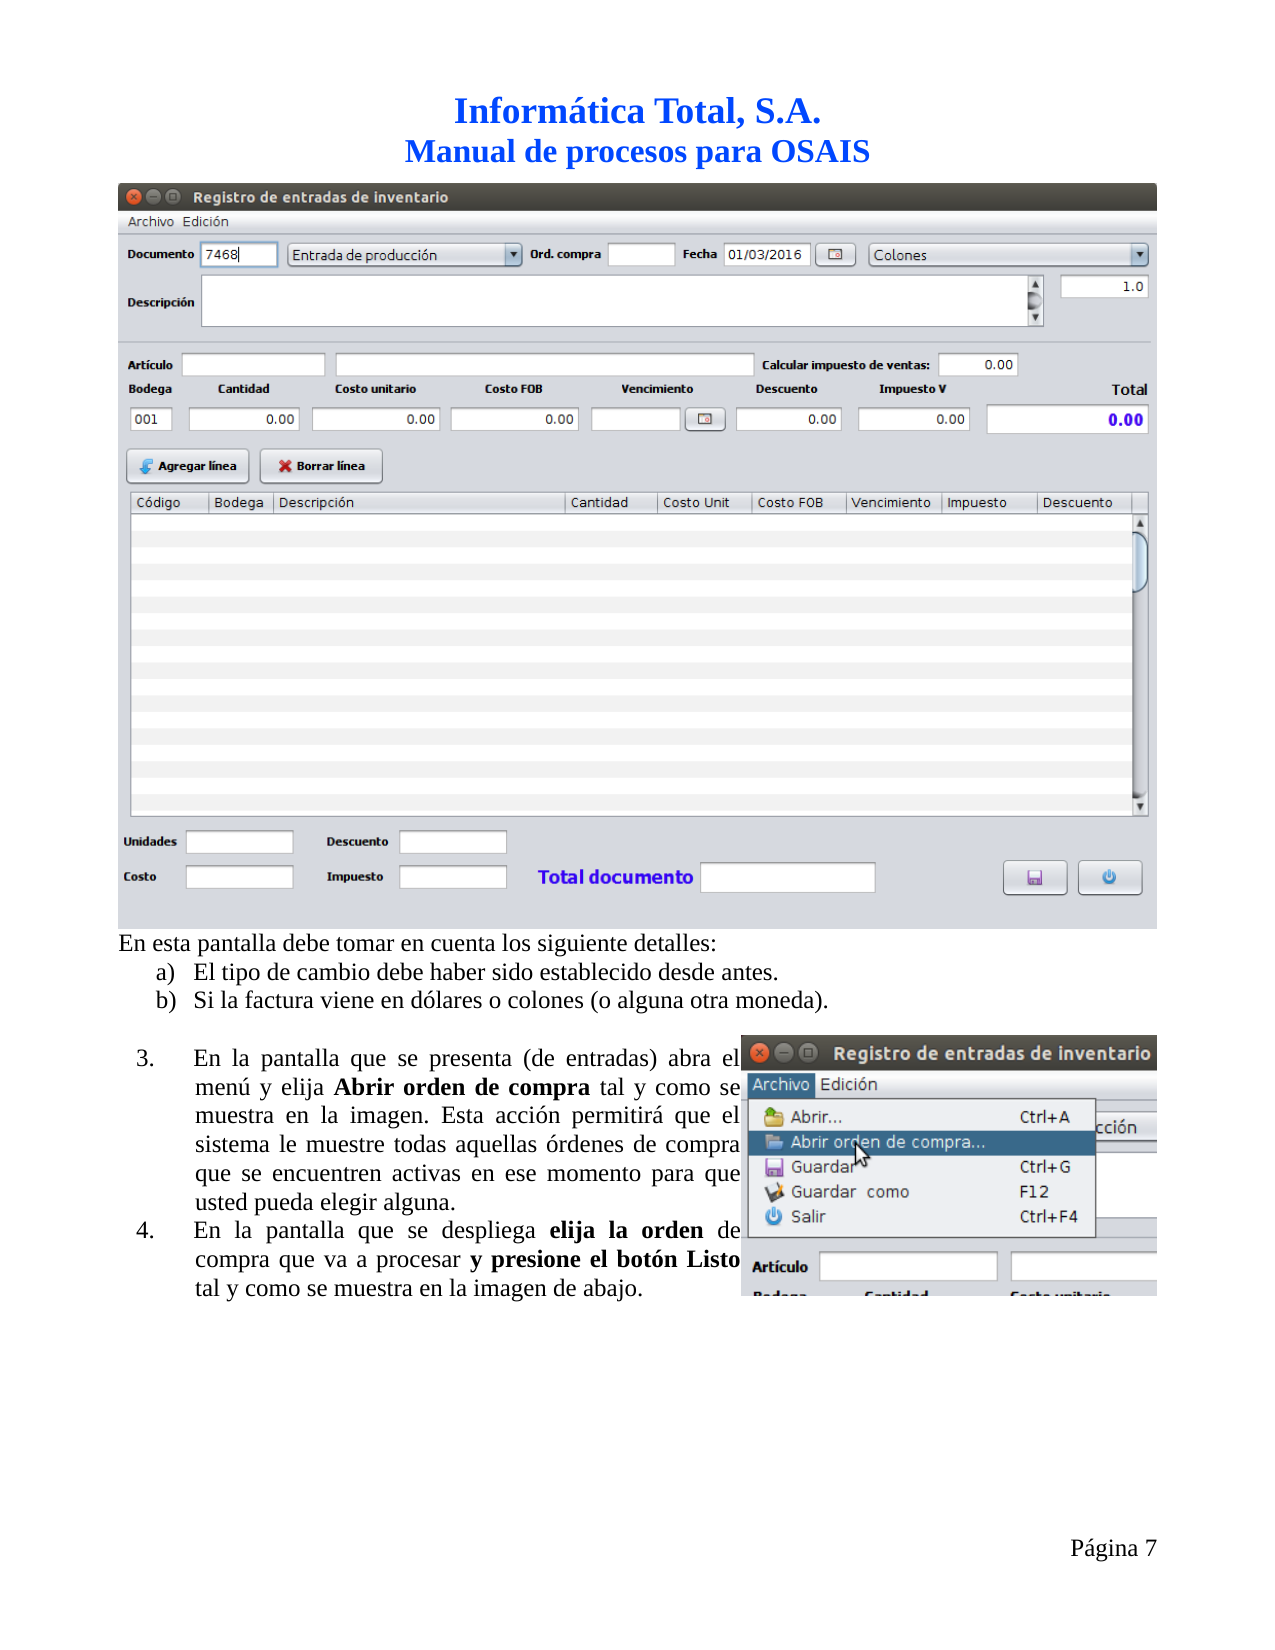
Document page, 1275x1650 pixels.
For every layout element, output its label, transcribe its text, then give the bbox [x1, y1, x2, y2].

list En la pantalla que se presenta (de entradas) abra el menú y elija Abrir orden de compra tal y como se muestra en la imagen. Esta acción permitirá que el sistema le muestre todas aquellas órdenes de compra que se encuentren activas en ese momento para que usted pueda elegir alguna. [136, 1043, 743, 1216]
list En esta pantalla debe tomar en cuenta los siguiente detalles: [118, 929, 1157, 957]
list En la pantalla que se despliega elija la orden de compra que va a procesar y presione el botón Listo tal y como se muestra en la imagen de abajo. [136, 1216, 1157, 1302]
list El tipo de cambio debe haber sido establecido desde antes. [156, 957, 1157, 986]
picture [118, 183, 1157, 929]
list Si la factura viene en dólares o colones (o alguna otra moneda). [156, 986, 1157, 1014]
